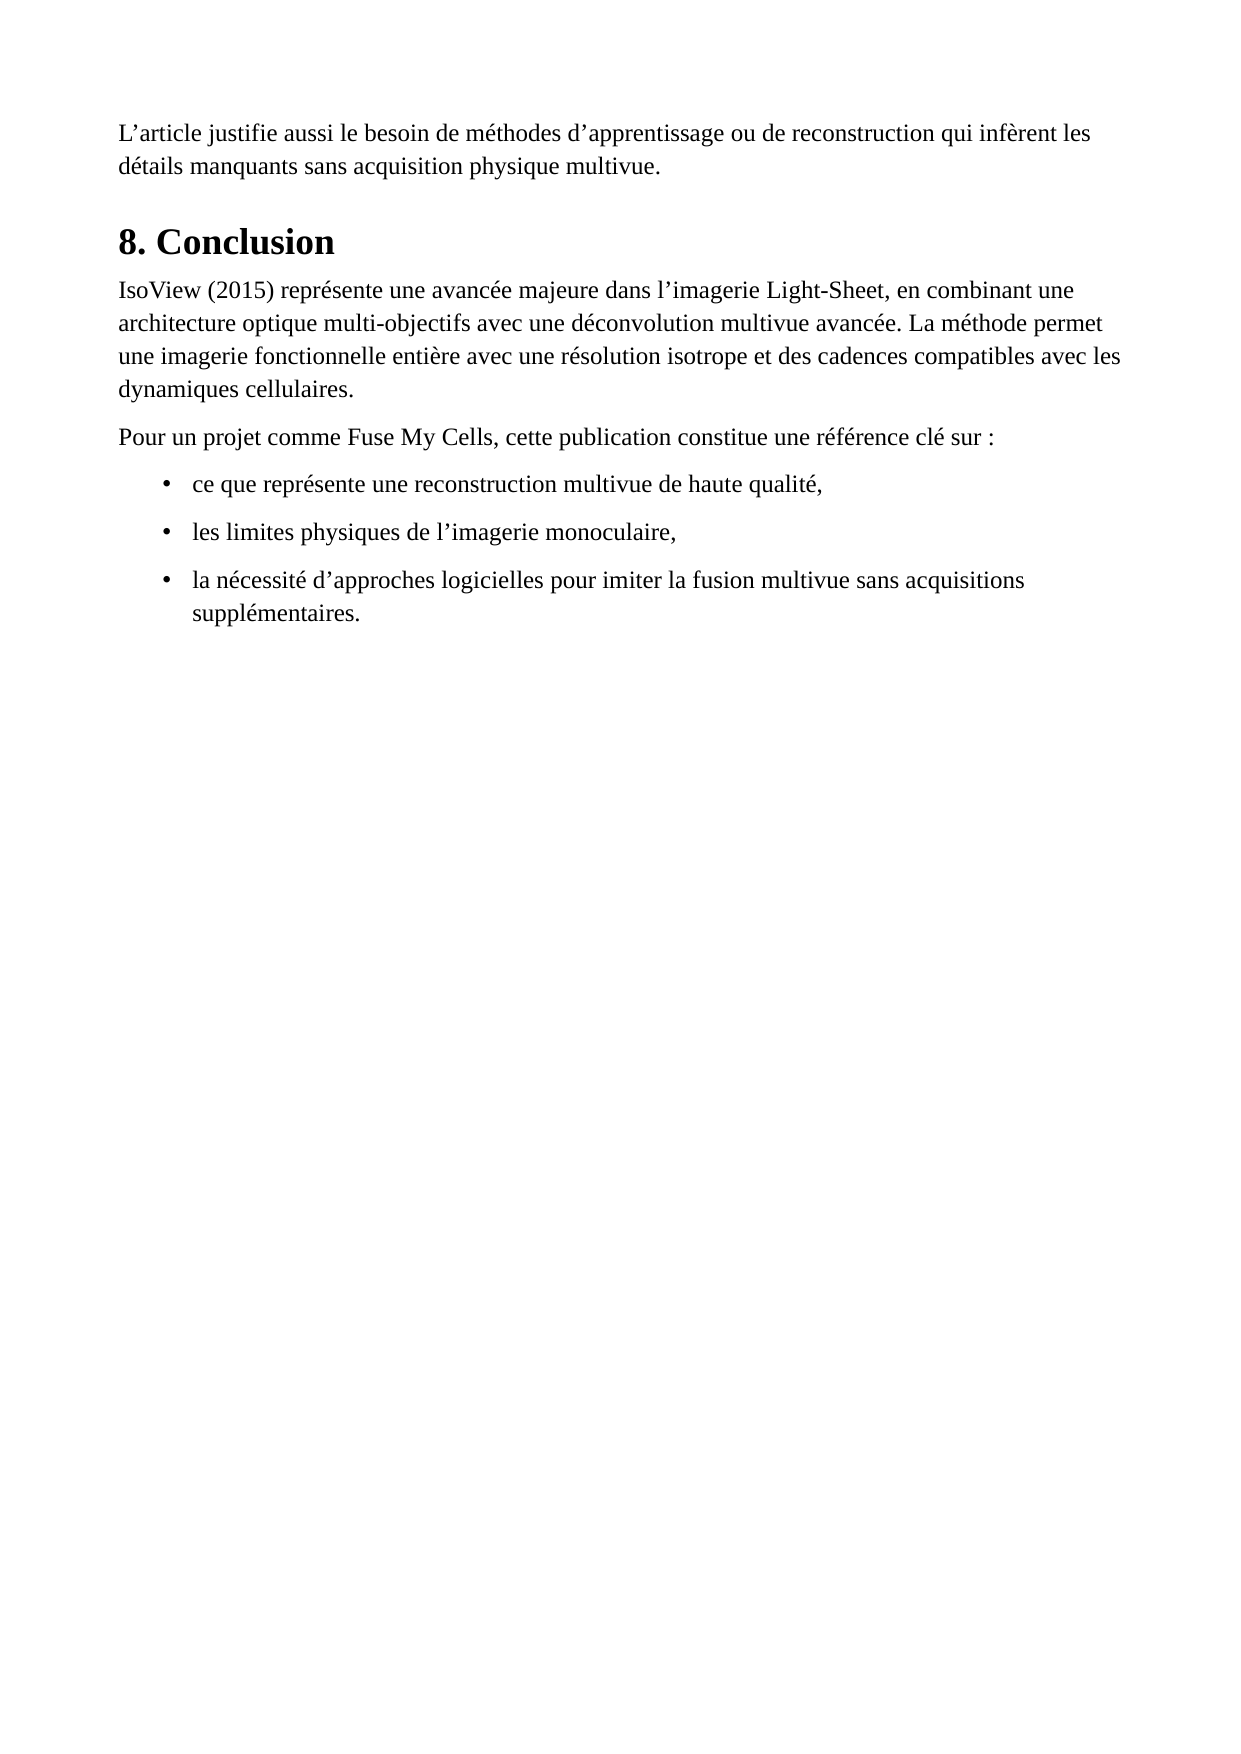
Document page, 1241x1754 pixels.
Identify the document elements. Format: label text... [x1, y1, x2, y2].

list ce que représente une reconstruction multivue de haute qualité, [162, 469, 1122, 498]
list la nécessité d’approches logicielles pour imiter la fusion multivue sans acquisitions supplémentaires. [162, 565, 1122, 626]
text Pour un projet comme Fuse My Cells, cette publication constitue une référence clé sur : [118, 422, 1122, 451]
list les limites physiques de l’imagerie monoculaire, [162, 517, 1122, 546]
text L’article justifie aussi le besoin de méthodes d’apprentissage ou de reconstruction qui infèrent les détails manquants sans acquisition physique multivue. [118, 118, 1122, 180]
text IsoView (2015) représente une avancée majeure dans l’imagerie Light-Sheet, en combinant une architecture optique multi-objectifs avec une déconvolution multivue avancée. La méthode permet une imagerie fonctionnelle entière avec une résolution isotrope et des cadences compatibles avec les dynamiques cellulaires. [118, 275, 1122, 403]
subtitle 8. Conclusion [118, 219, 1122, 263]
